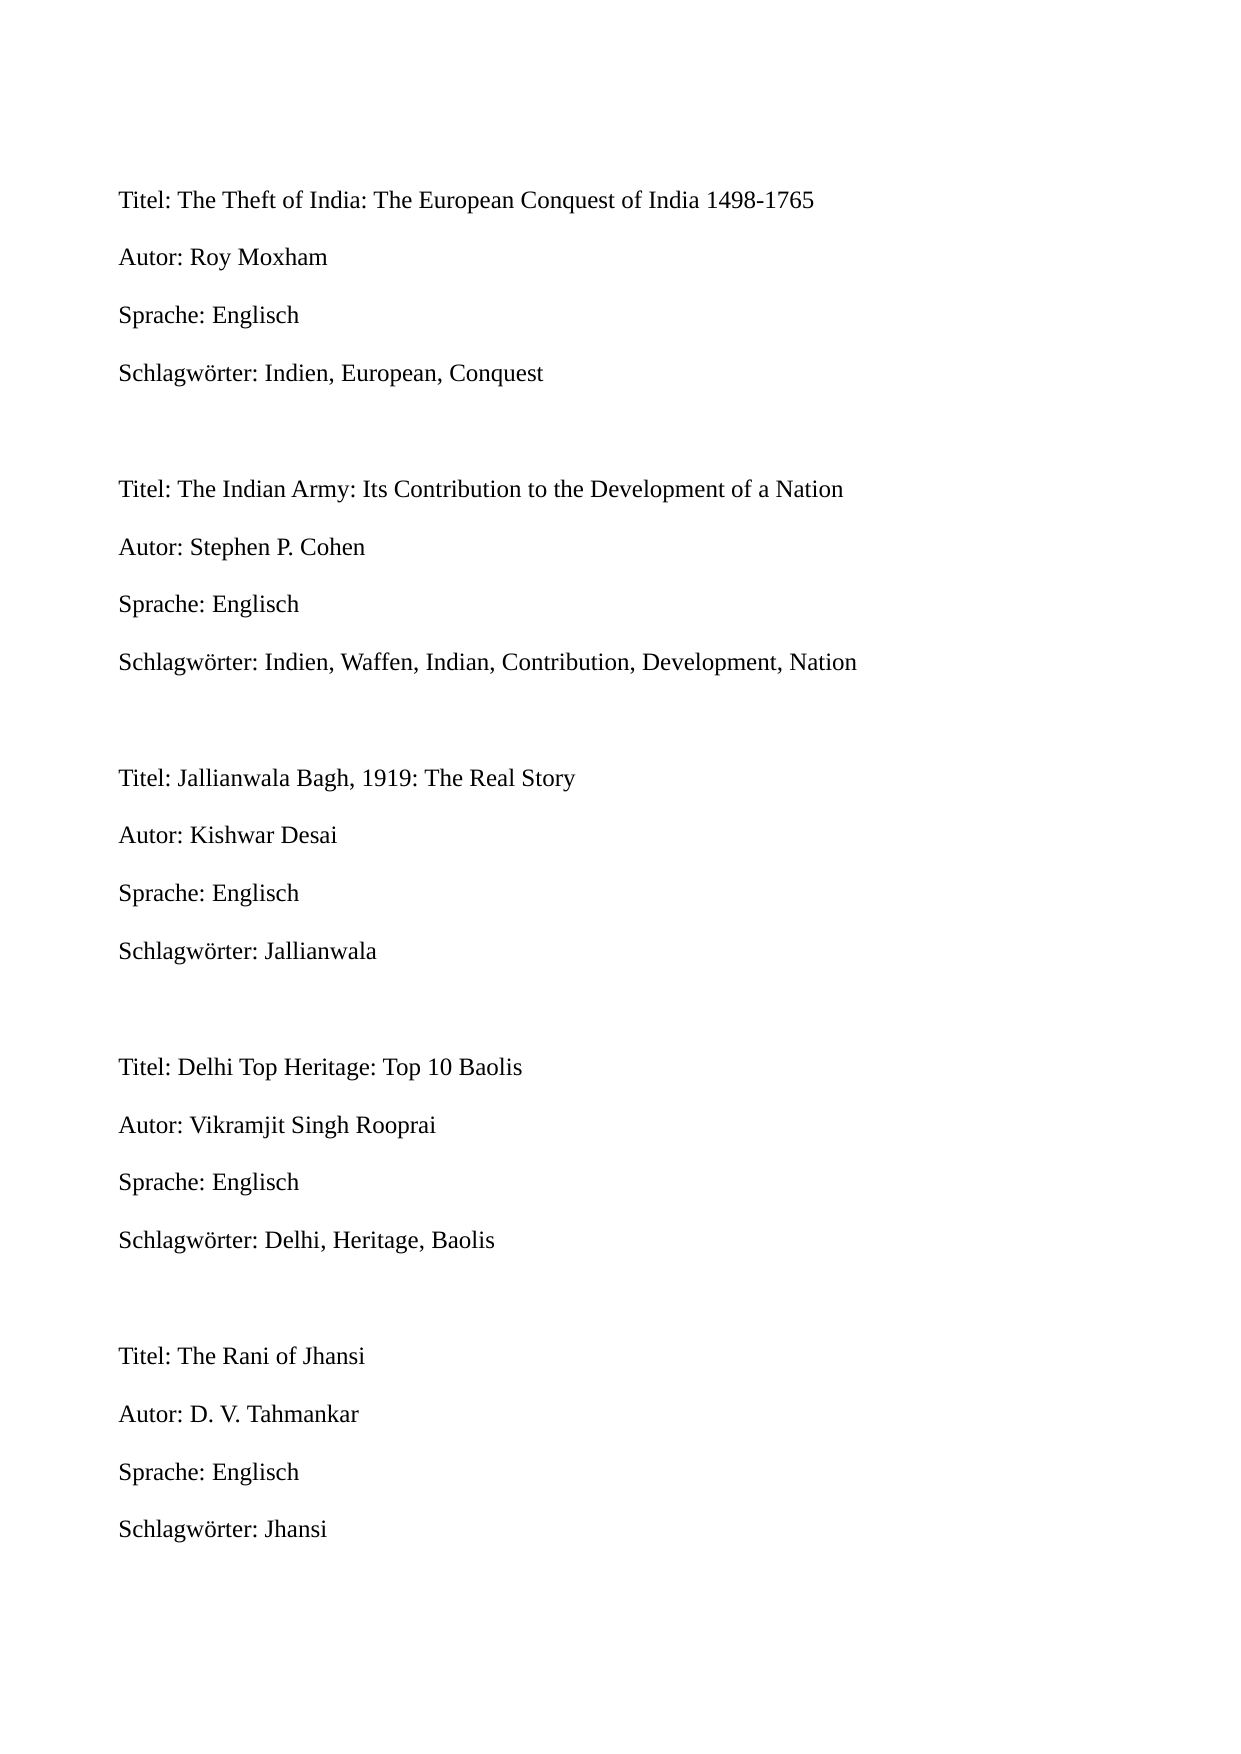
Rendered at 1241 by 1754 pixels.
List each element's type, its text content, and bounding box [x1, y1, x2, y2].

text Autor: Vikramjit Singh Rooprai [118, 1101, 1122, 1138]
text Titel: The Indian Army: Its Contribution to the Development of a Nation [118, 465, 1122, 502]
text Sprache: Englisch [118, 1159, 1122, 1196]
text Autor: Roy Moxham [118, 234, 1122, 271]
text Autor: Kishwar Desai [118, 812, 1122, 849]
text Titel: Jallianwala Bagh, 1919: The Real Story [118, 754, 1122, 792]
text Sprache: Englisch [118, 870, 1122, 907]
text Titel: The Rani of Jhansi [118, 1332, 1122, 1370]
text Schlagwörter: Indien, Waffen, Indian, Contribution, Development, Nation [118, 638, 1122, 676]
text Schlagwörter: Jallianwala [118, 927, 1122, 965]
text Autor: D. V. Tahmankar [118, 1390, 1122, 1427]
text Schlagwörter: Delhi, Heritage, Baolis [118, 1217, 1122, 1254]
text Sprache: Englisch [118, 1448, 1122, 1485]
text Autor: Stephen P. Cohen [118, 523, 1122, 560]
text Schlagwörter: Indien, European, Conquest [118, 349, 1122, 387]
text Sprache: Englisch [118, 292, 1122, 329]
text Schlagwörter: Jhansi [118, 1506, 1122, 1543]
text Sprache: Englisch [118, 581, 1122, 618]
text Titel: Delhi Top Heritage: Top 10 Baolis [118, 1043, 1122, 1081]
text Titel: The Theft of India: The European Conquest of India 1498-1765 [118, 176, 1122, 213]
